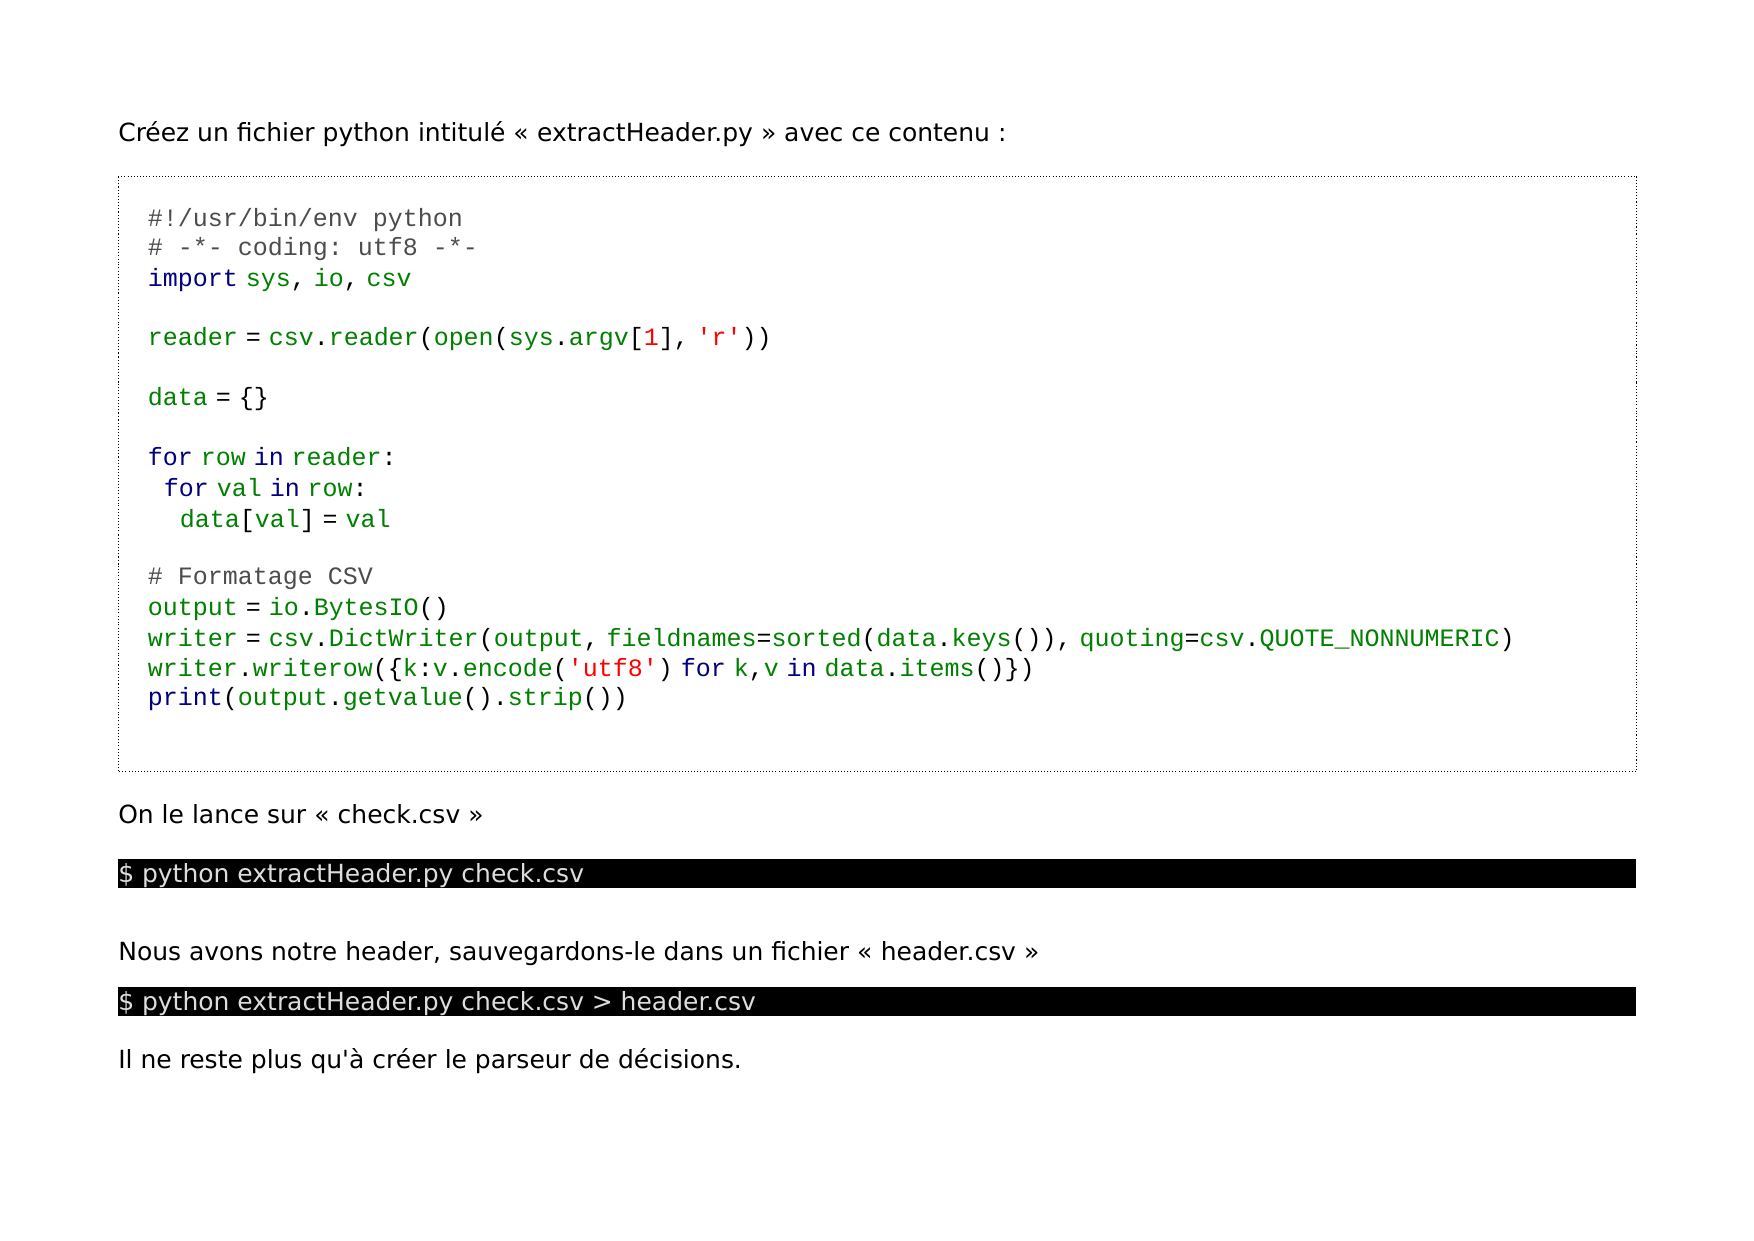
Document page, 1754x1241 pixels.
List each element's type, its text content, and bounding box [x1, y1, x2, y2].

text # Formatage CSV [118, 534, 1636, 562]
text for val in row: [118, 443, 1636, 474]
text writer.writerow({k:v.encode('utf8') for k,v in data.items()}) [118, 624, 1636, 655]
text for row in reader: [118, 413, 1636, 443]
text Il ne reste plus qu'à créer le parseur de décisions. [118, 1046, 1636, 1075]
text reader = csv.reader(open(sys.argv[1], 'r')) [118, 293, 1636, 353]
text import sys, io, csv [118, 233, 1636, 293]
text Nous avons notre header, sauvegardons-le dans un fichier « header.csv » [118, 938, 1636, 967]
text writer = csv.DictWriter(output, fieldnames=sorted(data.keys()), quoting=csv.QUOTE_NONNUMERIC) [118, 593, 1636, 624]
text On le lance sur « check.csv » [118, 801, 1636, 830]
text data = {} [118, 353, 1636, 413]
text output = io.BytesIO() [118, 562, 1636, 593]
text # -*- coding: utf8 -*- [118, 205, 1636, 233]
text $ python extractHeader.py check.csv [118, 859, 1636, 888]
text data[val] = val [118, 474, 1636, 534]
text $ python extractHeader.py check.csv > header.csv [118, 987, 1636, 1016]
text print(output.getvalue().strip()) [118, 655, 1636, 713]
text #!/usr/bin/env python [118, 176, 1636, 205]
text Créez un fichier python intitulé « extractHeader.py » avec ce contenu : [118, 118, 1636, 147]
